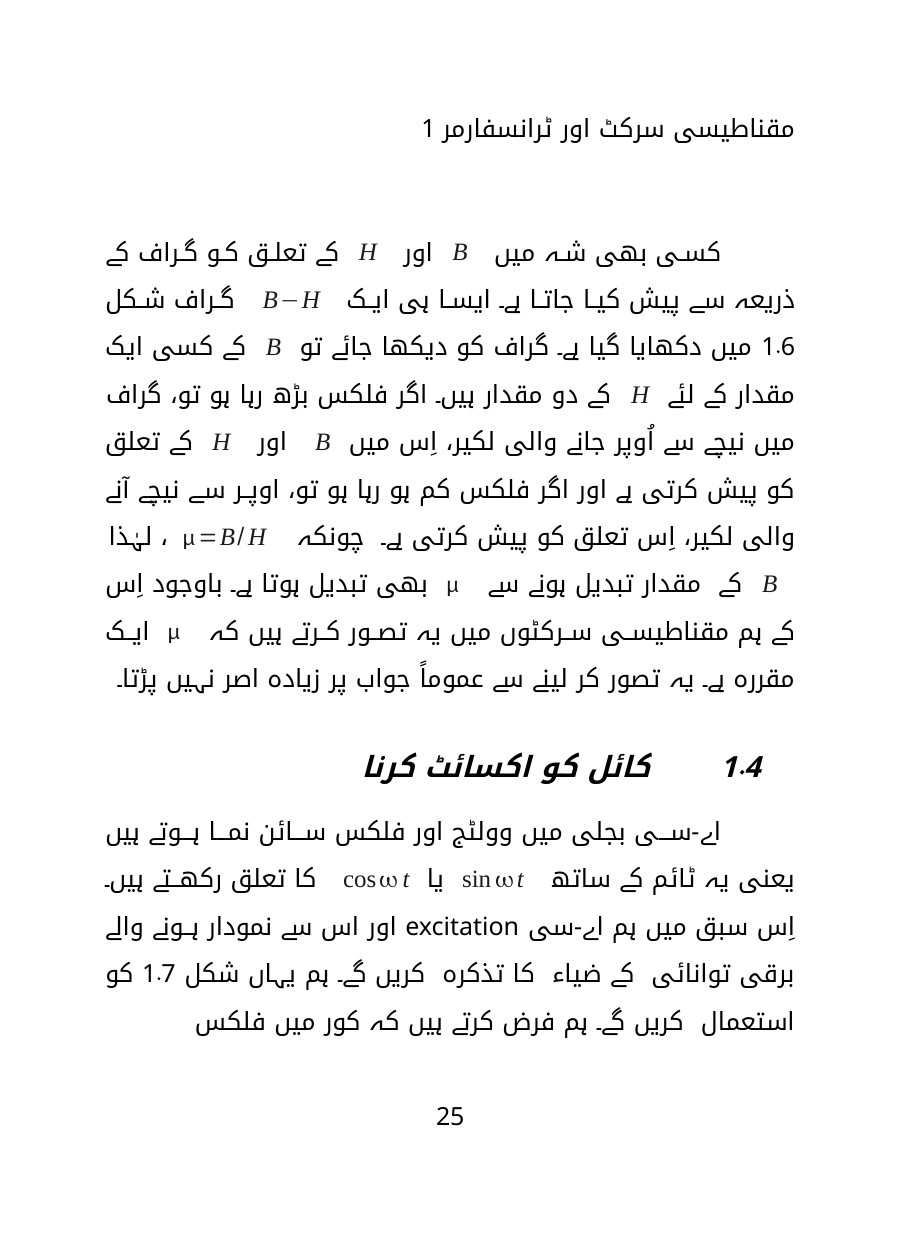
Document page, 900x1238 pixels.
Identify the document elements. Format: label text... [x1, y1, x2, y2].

text اے-سی بجلی میں وولٹج اور فلکس سائن نما ہوتے ہیں یعنی یہ ٹائم کے ساتھ یا کا تعلق رکھتے ہیں۔ اِس سبق میں ہم اے-سی excitation اور اس سے نمودار ہونے والے برقی توانائی کے ضیاء کا تذکرہ کریں گے۔ ہم یہاں شکل 1.7 کو استعمال کریں گے۔ ہم فرض کرتے ہیں کہ کور میں فلکس [105, 808, 795, 1045]
text کسی بھی شہ میں اور کے تعلق کو گراف کے ذریعہ سے پیش کیا جاتا ہے۔ ایسا ہی ایک گراف شکل 1.6 میں دکھایا گیا ہے۔ گراف کو دیکھا جائے توکے کسی ایک مقدار کے لئےکے دو مقدار ہیں۔ اگر فلکس بڑھ رہا ہو تو، گراف میں نیچے سے اُوپر جانے والی لکیر، اِس میں اور کے تعلق کو پیش کرتی ہے اور اگر فلکس کم ہو رہا ہو تو، اوپر سے نیچے آنے والی لکیر، اِس تعلق کو پیش کرتی ہے۔ چونکہ ، لہٰذا کے مقدار تبدیل ہونے سے بھی تبدیل ہوتا ہے۔ باوجود اِس کے ہم مقناطیسی سرکٹوں میں یہ تصور کرتے ہیں کہ ایک مقررہ ہے۔ یہ تصور کر لینے سے عموماً جواب پر زیادہ اصر نہیں پڑتا۔ [105, 229, 795, 703]
subtitle کائل کو اکسائٹ کرنا [105, 740, 720, 796]
